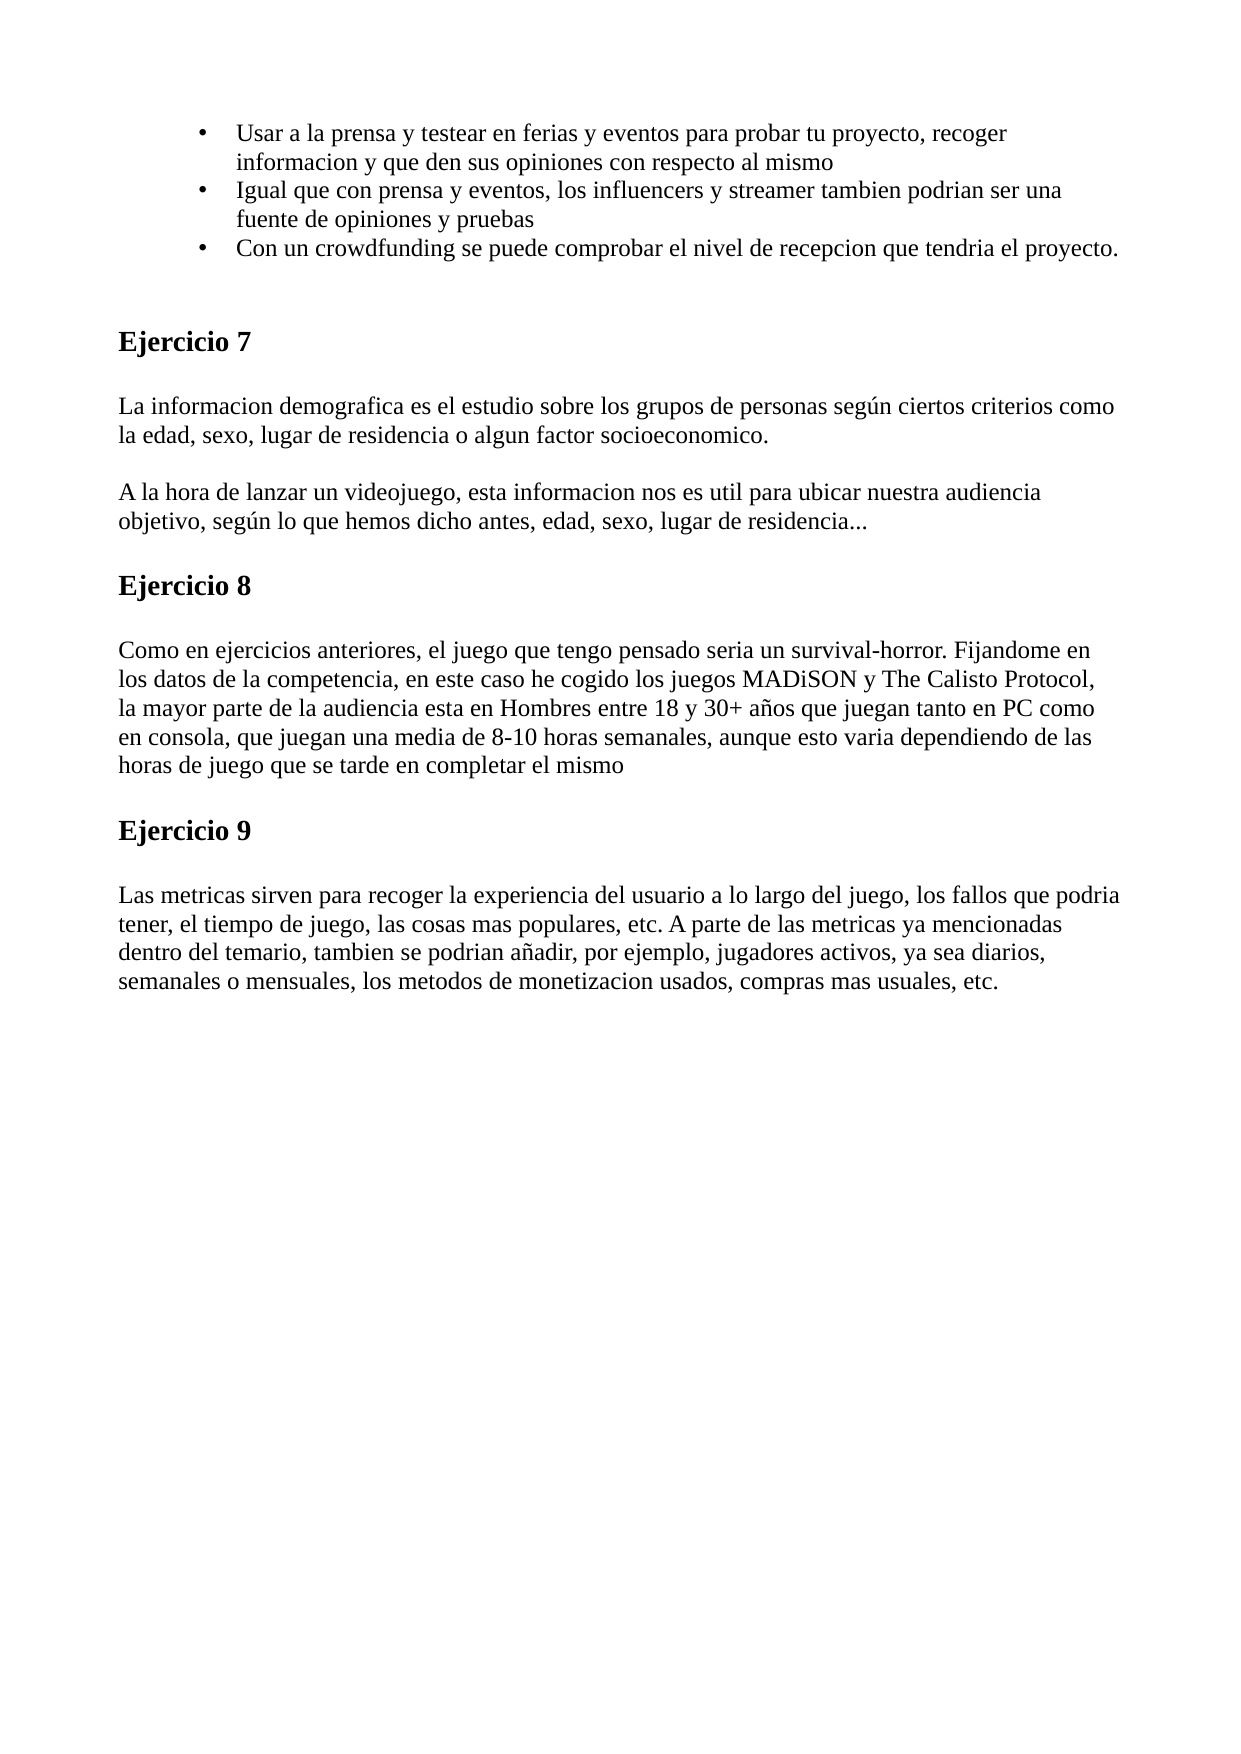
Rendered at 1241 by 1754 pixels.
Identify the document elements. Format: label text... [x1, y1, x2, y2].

text A la hora de lanzar un videojuego, esta informacion nos es util para ubicar nuestra audiencia objetivo, según lo que hemos dicho antes, edad, sexo, lugar de residencia... [118, 477, 1122, 535]
list Usar a la prensa y testear en ferias y eventos para probar tu proyecto, recoger informacion y que den sus opiniones con respecto al mismo [198, 118, 1122, 176]
text Como en ejercicios anteriores, el juego que tengo pensado seria un survival-horror. Fijandome en los datos de la competencia, en este caso he cogido los juegos MADiSON y The Calisto Protocol, [118, 636, 1122, 693]
text Ejercicio 7 [118, 324, 1122, 358]
text Ejercicio 9 [118, 813, 1122, 846]
text la mayor parte de la audiencia esta en Hombres entre 18 y 30+ años que juegan tanto en PC como en consola, que juegan una media de 8-10 horas semanales, aunque esto varia dependiendo de las horas de juego que se tarde en completar el mismo [118, 693, 1122, 779]
text La informacion demografica es el estudio sobre los grupos de personas según ciertos criterios como la edad, sexo, lugar de residencia o algun factor socioeconomico. [118, 391, 1122, 449]
text Las metricas sirven para recoger la experiencia del usuario a lo largo del juego, los fallos que podria tener, el tiempo de juego, las cosas mas populares, etc. A parte de las metricas ya mencionadas dentro del temario, tambien se podrian añadir, por ejemplo, jugadores activos, ya sea diarios, semanales o mensuales, los metodos de monetizacion usados, compras mas usuales, etc. [118, 880, 1122, 995]
list Igual que con prensa y eventos, los influencers y streamer tambien podrian ser una fuente de opiniones y pruebas [198, 176, 1122, 233]
text Ejercicio 8 [118, 568, 1122, 602]
list Con un crowdfunding se puede comprobar el nivel de recepcion que tendria el proyecto. [198, 233, 1122, 262]
